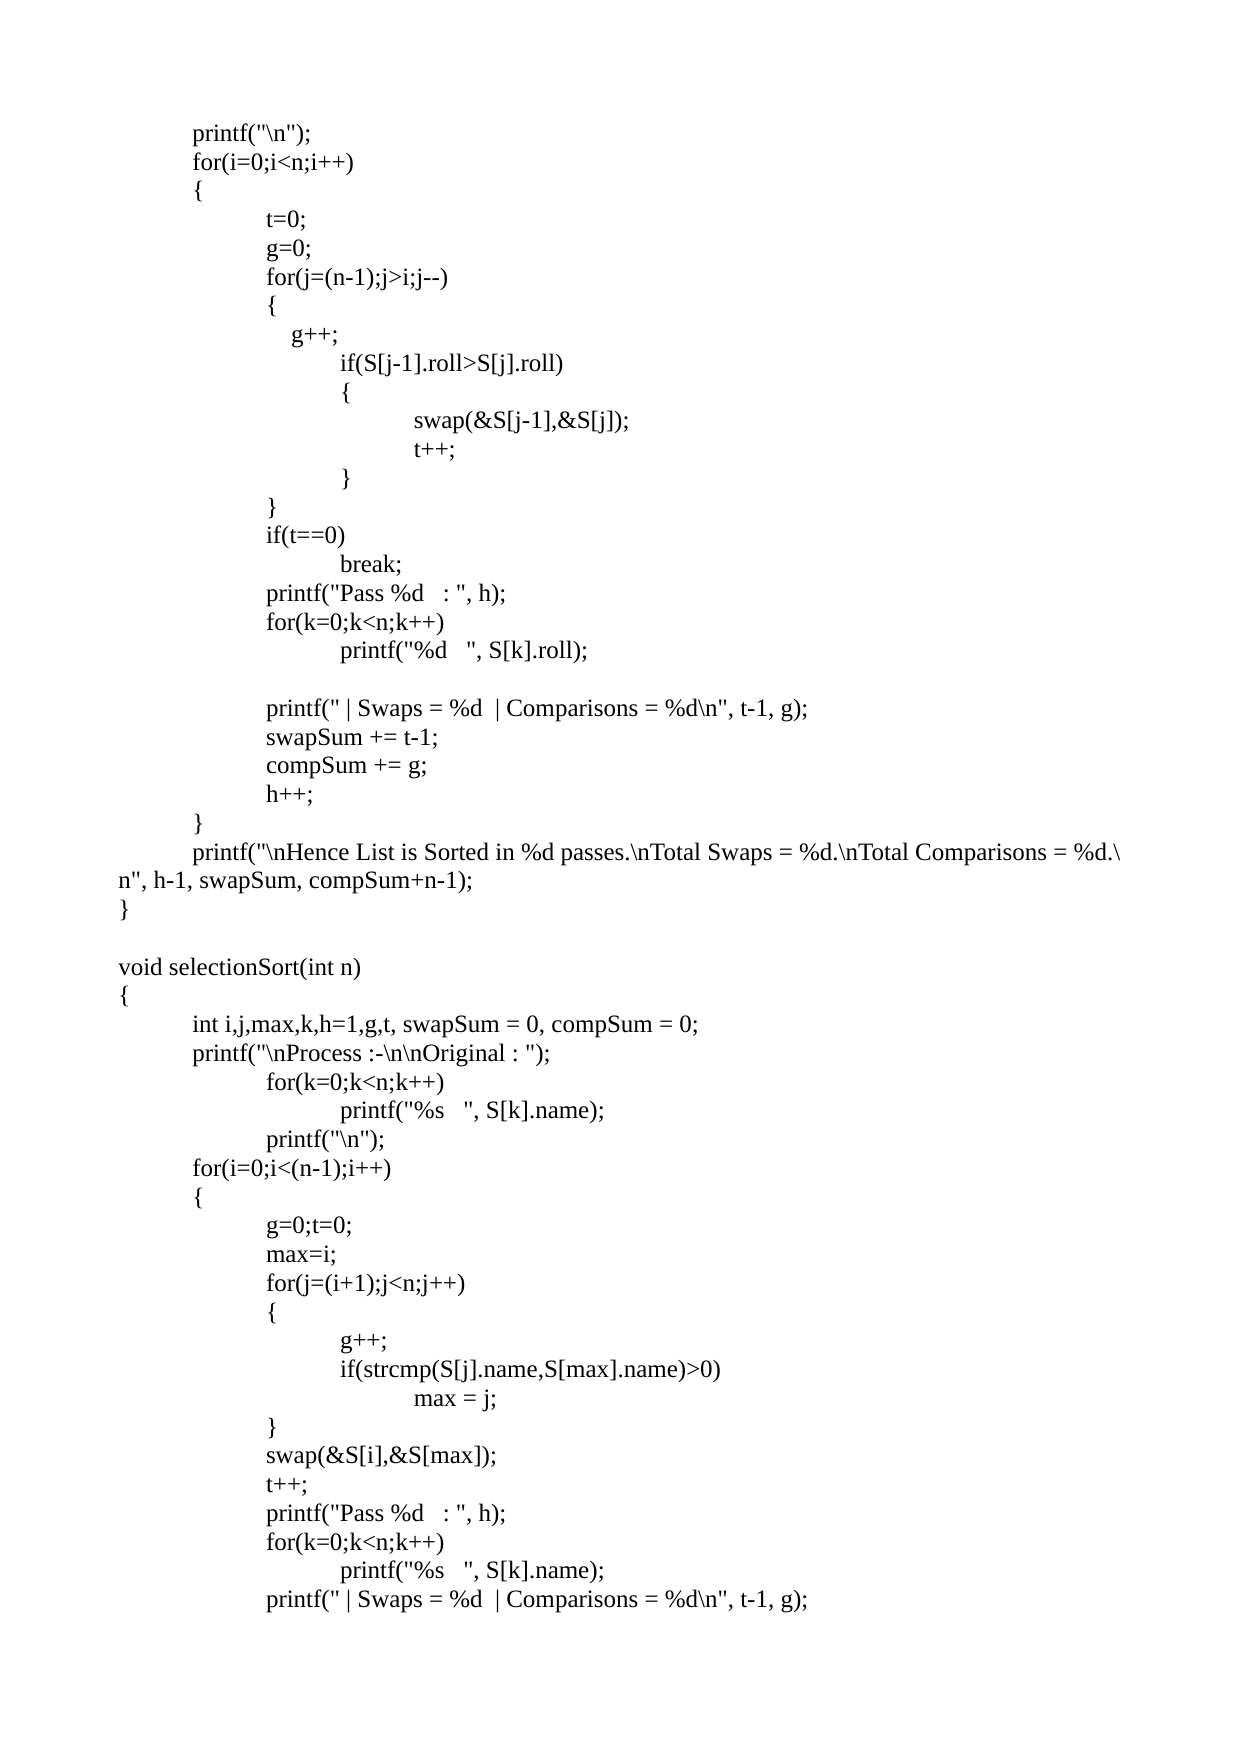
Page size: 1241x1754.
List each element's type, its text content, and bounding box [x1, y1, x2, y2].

text g=0; [118, 233, 1122, 262]
text printf("%d ", S[k].roll); [118, 636, 1122, 664]
text if(strcmp(S[j].name,S[max].name)>0) [118, 1354, 1122, 1383]
text printf("\n"); [118, 1124, 1122, 1153]
text for(k=0;k<n;k++) [118, 1067, 1122, 1096]
text int i,j,max,k,h=1,g,t, swapSum = 0, compSum = 0; [118, 1009, 1122, 1038]
text } [118, 894, 1122, 923]
text g++; [118, 1326, 1122, 1354]
text } [118, 1412, 1122, 1441]
text swap(&S[j-1],&S[j]); [118, 406, 1122, 434]
text t=0; [118, 204, 1122, 233]
text printf("\nHence List is Sorted in %d passes.\nTotal Swaps = %d.\nTotal Comparisons = %d.\n", h-1, swapSum, compSum+n-1); [118, 837, 1122, 894]
text printf(" | Swaps = %d | Comparisons = %d\n", t-1, g); [118, 693, 1122, 722]
text if(t==0) [118, 521, 1122, 549]
text printf("Pass %d : ", h); [118, 1498, 1122, 1527]
text for(i=0;i<(n-1);i++) [118, 1153, 1122, 1182]
text for(j=(i+1);j<n;j++) [118, 1268, 1122, 1297]
text for(j=(n-1);j>i;j--) [118, 262, 1122, 291]
text } [118, 808, 1122, 837]
text printf("Pass %d : ", h); [118, 578, 1122, 607]
text swap(&S[i],&S[max]); [118, 1441, 1122, 1469]
text { [118, 1182, 1122, 1211]
text { [118, 981, 1122, 1009]
text break; [118, 549, 1122, 578]
text printf("\n"); [118, 118, 1122, 147]
text t++; [118, 1469, 1122, 1498]
text swapSum += t-1; [118, 722, 1122, 751]
text compSum += g; [118, 751, 1122, 779]
text for(i=0;i<n;i++) [118, 147, 1122, 176]
text printf("%s ", S[k].name); [118, 1096, 1122, 1124]
text { [118, 176, 1122, 204]
text { [118, 377, 1122, 406]
text for(k=0;k<n;k++) [118, 1527, 1122, 1556]
text } [118, 492, 1122, 521]
text } [118, 463, 1122, 492]
text void selectionSort(int n) [118, 952, 1122, 981]
text h++; [118, 779, 1122, 808]
text printf("\nProcess :-\n\nOriginal : "); [118, 1038, 1122, 1067]
text printf("%s ", S[k].name); [118, 1556, 1122, 1584]
text max=i; [118, 1239, 1122, 1268]
text { [118, 1297, 1122, 1326]
text printf(" | Swaps = %d | Comparisons = %d\n", t-1, g); [118, 1584, 1122, 1613]
text g=0;t=0; [118, 1211, 1122, 1239]
text t++; [118, 434, 1122, 463]
text { [118, 291, 1122, 319]
text max = j; [118, 1383, 1122, 1412]
text if(S[j-1].roll>S[j].roll) [118, 348, 1122, 377]
text g++; [118, 319, 1122, 348]
text for(k=0;k<n;k++) [118, 607, 1122, 636]
